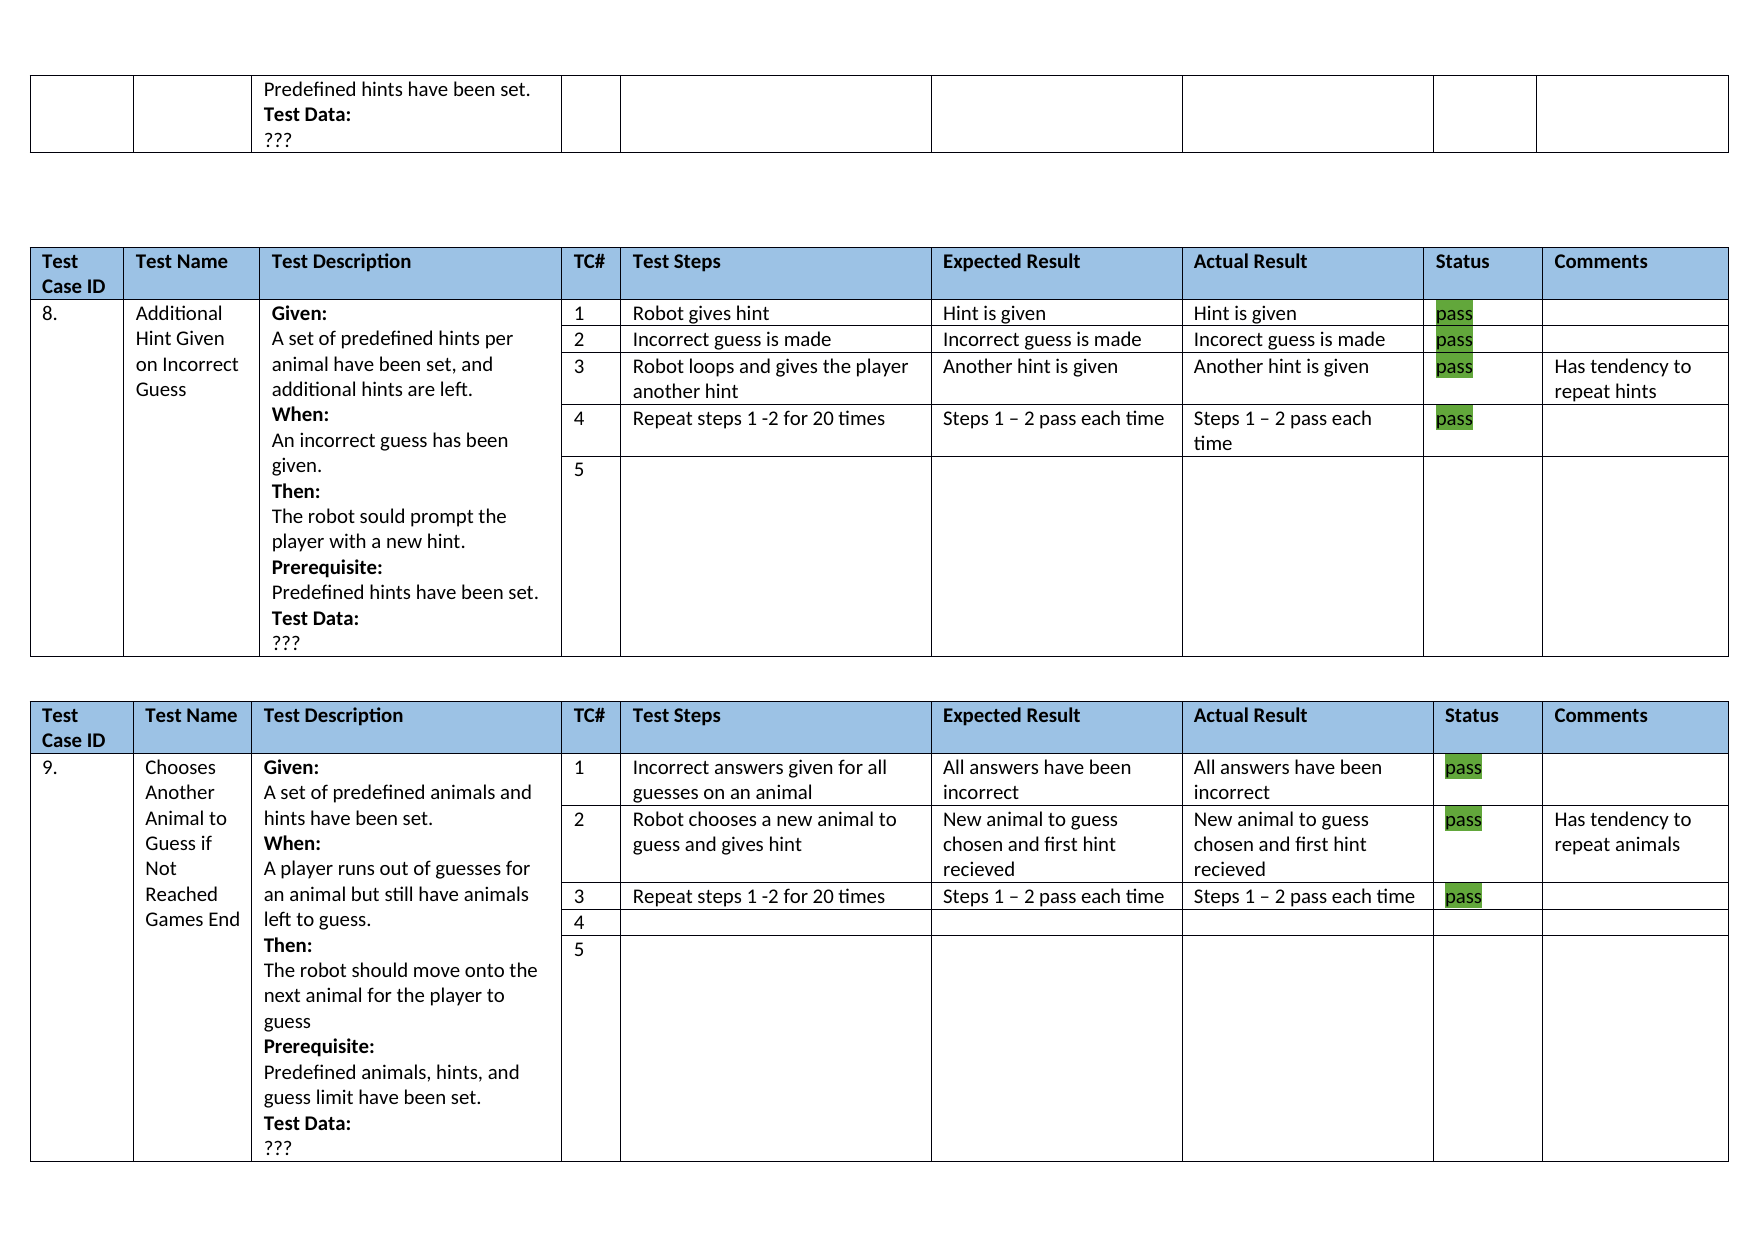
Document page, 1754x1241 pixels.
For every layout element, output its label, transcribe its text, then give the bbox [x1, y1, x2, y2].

table_cell 5 [562, 936, 620, 1161]
table_cell New animal to guess chosen and first hint recieved [1183, 806, 1433, 882]
table_cell Repeat steps 1 -2 for 20 times [621, 883, 931, 908]
table_header Expected Result [932, 248, 1182, 299]
table_cell 2 [562, 806, 620, 882]
table_cell Steps 1 – 2 pass each time [932, 883, 1182, 908]
table_cell Steps 1 – 2 pass each time [1183, 883, 1433, 908]
table_cell [1183, 936, 1433, 1161]
table_cell Given: A set of predefined hints per animal have been set, and additional hints are left. When: An incorrect guess has been given. Then: The robot sould prompt the player with a new hint. Prerequisite: Predefined hints have been set. Test Data: ??? [260, 300, 561, 656]
table_header Test Case ID [31, 248, 123, 299]
table_header Expected Result [932, 702, 1182, 753]
table_cell [1543, 457, 1728, 656]
table_header Test Steps [621, 702, 931, 753]
table_cell [1543, 910, 1728, 935]
table_header Test Description [252, 702, 561, 753]
table_cell Robot chooses a new animal to guess and gives hint [621, 806, 931, 882]
table_cell [932, 936, 1182, 1161]
table_cell 2 [562, 326, 620, 352]
table_cell [1183, 457, 1423, 656]
table_cell All answers have been incorrect [1183, 754, 1433, 805]
table_cell [1183, 76, 1433, 152]
table_cell pass [1434, 806, 1542, 882]
table_header Test Case ID [31, 702, 133, 753]
table_cell [621, 457, 931, 656]
table_cell pass [1424, 405, 1542, 456]
table_cell New animal to guess chosen and first hint recieved [932, 806, 1182, 882]
table_cell Another hint is given [1183, 353, 1423, 404]
table_cell Additional Hint Given on Incorrect Guess [124, 300, 259, 656]
table_cell Robot gives hint [621, 300, 931, 325]
table_cell Given: A set of predefined animals and hints have been set. When: A player runs out of guesses for an animal but still have animals left to guess. Then: The robot should move onto the next animal for the player to guess Prerequisite: Predefined animals, hints, and guess limit have been set. Test Data: ??? [252, 754, 561, 1161]
table_cell pass [1424, 353, 1542, 404]
table_cell [932, 910, 1182, 935]
table_cell [1543, 883, 1728, 908]
table_cell [1543, 754, 1728, 805]
table_cell [1424, 457, 1542, 656]
table_header Test Description [260, 248, 561, 299]
table_cell Incorrect guess is made [932, 326, 1182, 352]
table_cell 4 [562, 405, 620, 456]
table_cell Hint is given [932, 300, 1182, 325]
table_cell Steps 1 – 2 pass each time [932, 405, 1182, 456]
table_cell pass [1434, 754, 1542, 805]
table_cell [621, 76, 931, 152]
table_header TC# [562, 248, 620, 299]
table_header Comments [1543, 702, 1728, 753]
table_header Test Steps [621, 248, 931, 299]
table_cell [1434, 936, 1542, 1161]
table_cell [932, 76, 1182, 152]
table_cell 9. [31, 754, 133, 1161]
table_header Actual Result [1183, 248, 1423, 299]
table_cell [621, 936, 931, 1161]
table_cell All answers have been incorrect [932, 754, 1182, 805]
table_header Test Name [124, 248, 259, 299]
table_cell pass [1424, 326, 1542, 352]
table_cell Incorect guess is made [1183, 326, 1423, 352]
table_cell 3 [562, 883, 620, 908]
table_header Comments [1543, 248, 1728, 299]
table_cell [1543, 326, 1728, 352]
table_cell [932, 457, 1182, 656]
table_cell Incorrect answers given for all guesses on an animal [621, 754, 931, 805]
table_cell [1434, 910, 1542, 935]
table_header Status [1424, 248, 1542, 299]
table_cell Steps 1 – 2 pass each time [1183, 405, 1423, 456]
table_cell Repeat steps 1 -2 for 20 times [621, 405, 931, 456]
table_cell Has tendency to repeat hints [1543, 353, 1728, 404]
table_cell 1 [562, 754, 620, 805]
table_cell [134, 76, 251, 152]
table_cell 4 [562, 910, 620, 935]
table_cell Chooses Another Animal to Guess if Not Reached Games End [134, 754, 251, 1161]
table_cell Predefined hints have been set. Test Data: ??? [252, 76, 561, 152]
table_cell pass [1434, 883, 1542, 908]
table_cell 5 [562, 457, 620, 656]
table_cell [1543, 300, 1728, 325]
table_cell Another hint is given [932, 353, 1182, 404]
table_header Status [1434, 702, 1542, 753]
table_cell 8. [31, 300, 123, 656]
table_cell [1183, 910, 1433, 935]
table_cell [621, 910, 931, 935]
table_cell [31, 76, 133, 152]
table_cell pass [1424, 300, 1542, 325]
table_cell 1 [562, 300, 620, 325]
table_cell [1543, 405, 1728, 456]
table_header Test Name [134, 702, 251, 753]
table_cell Incorrect guess is made [621, 326, 931, 352]
table_cell [1537, 76, 1728, 152]
table_cell Has tendency to repeat animals [1543, 806, 1728, 882]
table_header TC# [562, 702, 620, 753]
table_cell 3 [562, 353, 620, 404]
table_cell Robot loops and gives the player another hint [621, 353, 931, 404]
table_cell [562, 76, 620, 152]
table_cell [1434, 76, 1536, 152]
table_cell Hint is given [1183, 300, 1423, 325]
table_header Actual Result [1183, 702, 1433, 753]
table_cell [1543, 936, 1728, 1161]
